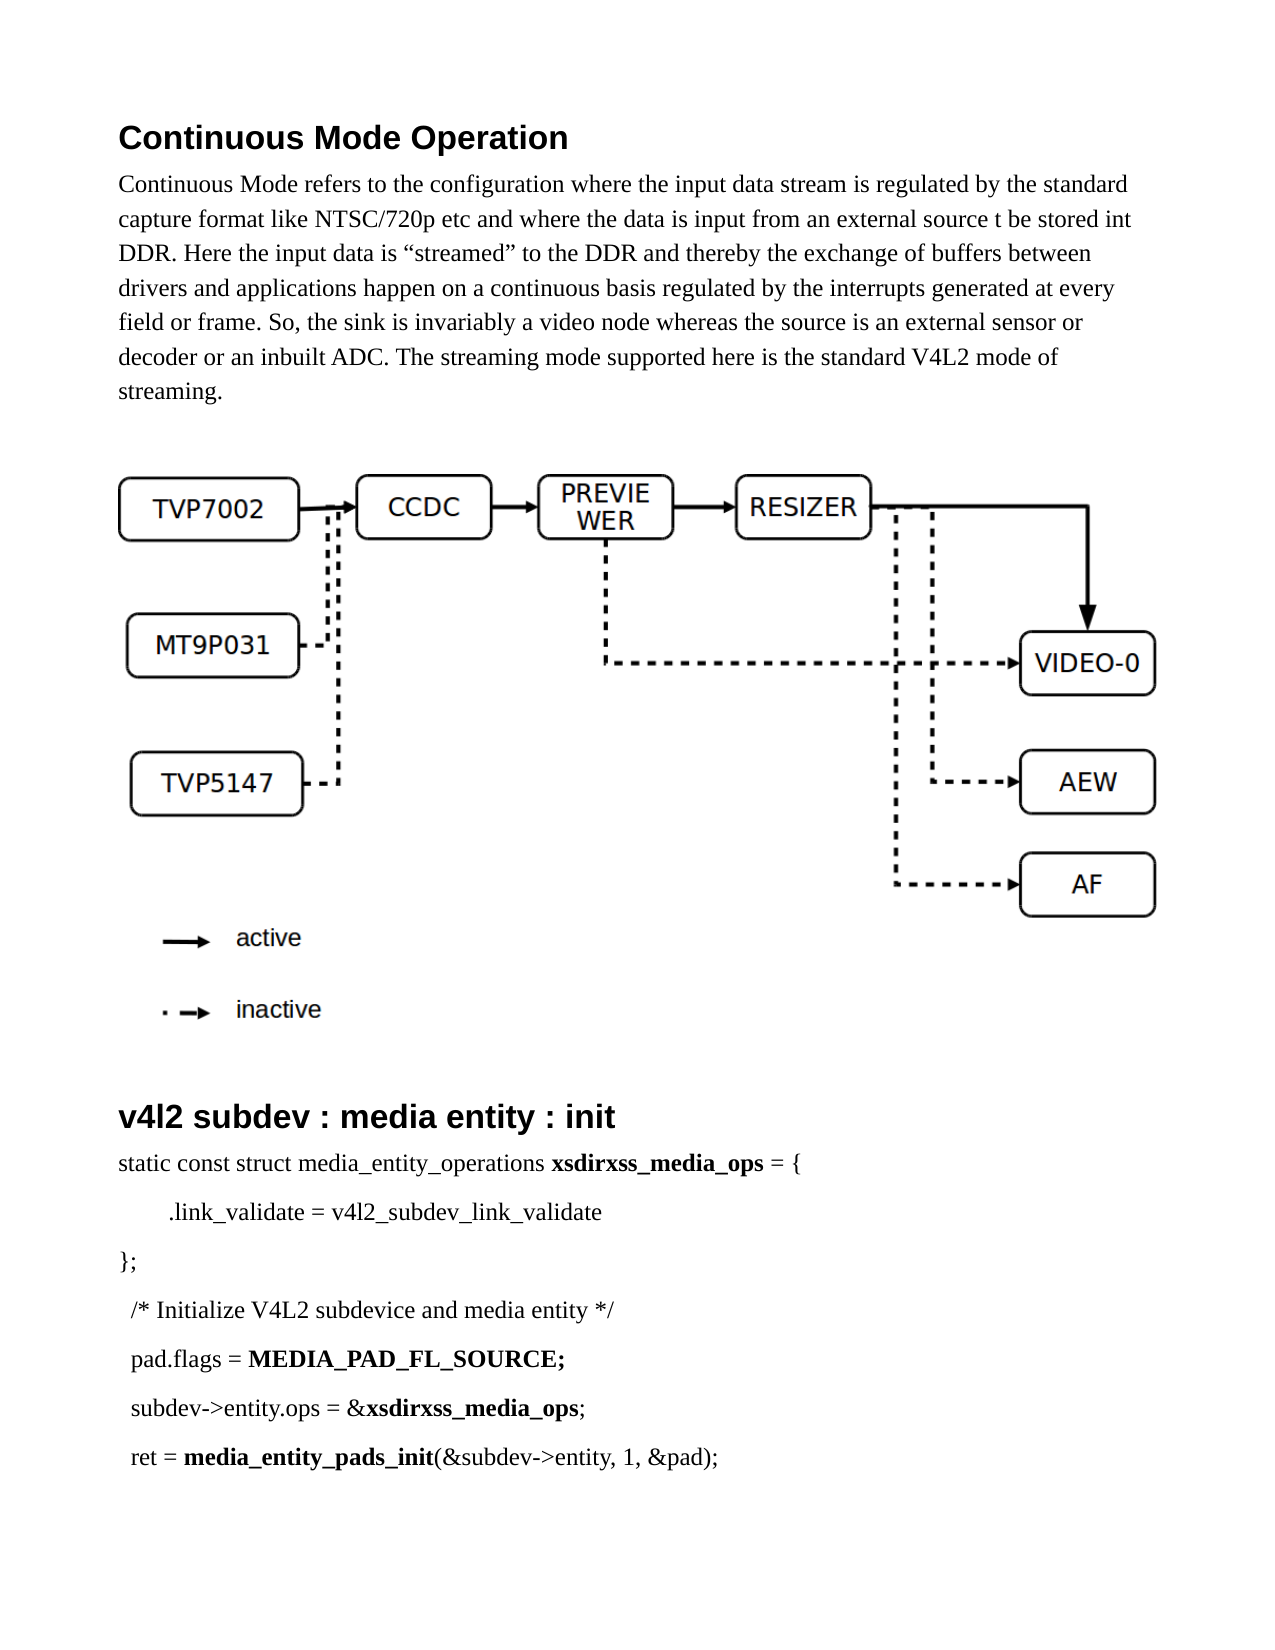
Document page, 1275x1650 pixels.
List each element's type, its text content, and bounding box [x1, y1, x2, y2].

text .link_validate = v4l2_subdev_link_validate [118, 1197, 1157, 1226]
picture [118, 474, 1157, 1021]
text /* Initialize V4L2 subdevice and media entity */ [118, 1295, 1157, 1324]
text static const struct media_entity_operations xsdirxss_media_ops = { [118, 1148, 1157, 1176]
text subdev->entity.ops = &xsdirxss_media_ops; [118, 1393, 1157, 1422]
text ret = media_entity_pads_init(&subdev->entity, 1, &pad); [118, 1442, 1157, 1471]
subtitle Continuous Mode Operation [118, 118, 1157, 157]
text Continuous Mode refers to the configuration where the input data stream is regulated by the standard capture format like NTSC/720p etc and where the data is input from an external source t be stored int DDR. Here the input data is “streamed” to the DDR and thereby the exchange of buffers between drivers and applications happen on a continuous basis regulated by the interrupts generated at every field or frame. So, the sink is invariably a video node whereas the source is an external sensor or decoder or an inbuilt ADC. The streaming mode supported here is the standard V4L2 mode of streaming. [118, 169, 1157, 405]
text }; [118, 1246, 1157, 1274]
text pad.flags = MEDIA_PAD_FL_SOURCE; [118, 1344, 1157, 1373]
subtitle v4l2 subdev : media entity : init [118, 1097, 1157, 1135]
